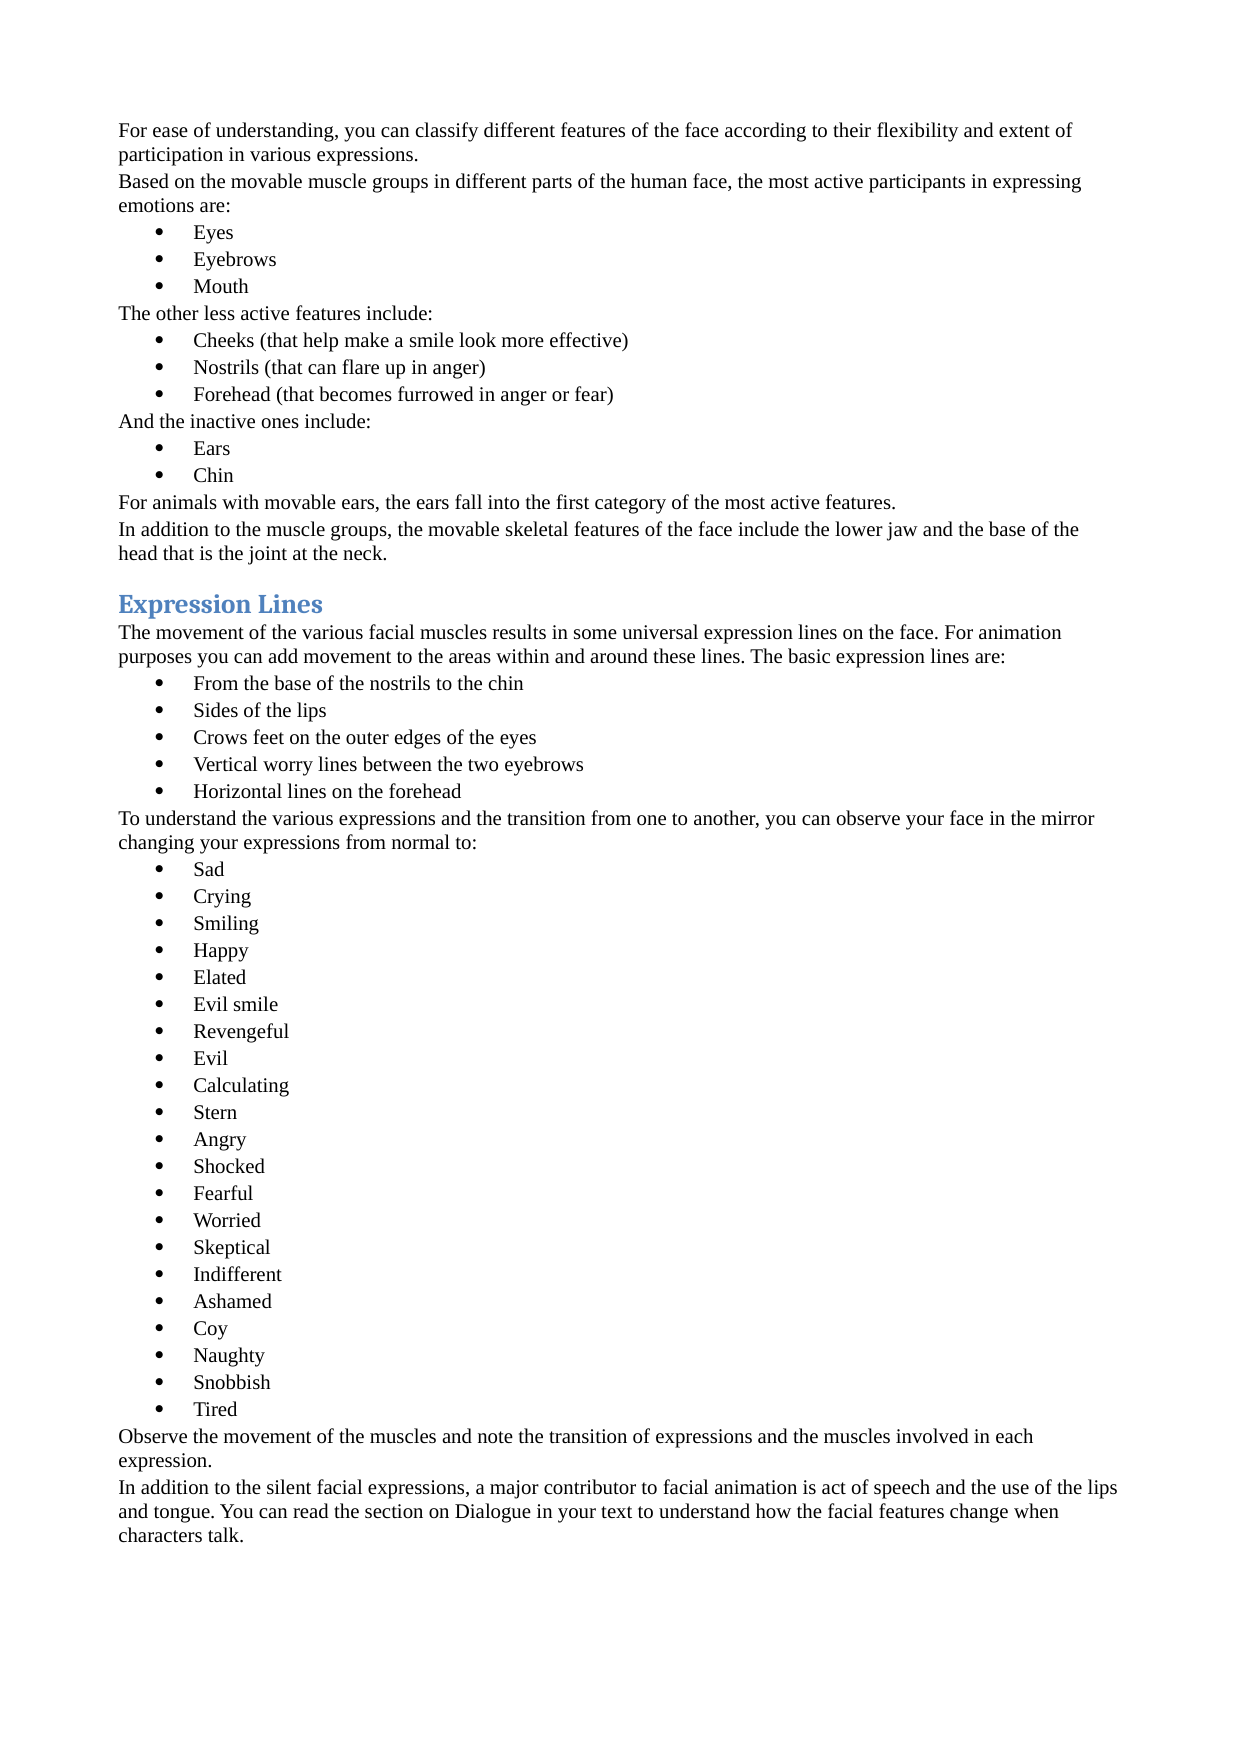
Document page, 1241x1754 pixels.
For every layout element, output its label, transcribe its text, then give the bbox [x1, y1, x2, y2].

list Shocked [156, 1154, 1122, 1178]
list Chin [156, 463, 1122, 487]
list Revengeful [156, 1019, 1122, 1043]
list Ears [156, 436, 1122, 460]
list Crows feet on the outer edges of the eyes [156, 725, 1122, 749]
list Sides of the lips [156, 698, 1122, 722]
subtitle Expression Lines [118, 589, 1122, 620]
list Calculating [156, 1073, 1122, 1097]
text Based on the movable muscle groups in different parts of the human face, the most active participants in expressing emotions are: [118, 169, 1122, 217]
list Nostrils (that can flare up in anger) [156, 355, 1122, 379]
list Elated [156, 965, 1122, 989]
text To understand the various expressions and the transition from one to another, you can observe your face in the mirror changing your expressions from normal to: [118, 806, 1122, 854]
list Angry [156, 1127, 1122, 1151]
list Happy [156, 938, 1122, 962]
list Coy [156, 1316, 1122, 1340]
text In addition to the silent facial expressions, a major contributor to facial animation is act of speech and the use of the lips and tongue. You can read the section on Dialogue in your text to understand how the facial features change when characters talk. [118, 1474, 1122, 1547]
list Evil [156, 1046, 1122, 1070]
list Horizontal lines on the forehead [156, 779, 1122, 803]
list Vertical worry lines between the two eyebrows [156, 752, 1122, 776]
list Tired [156, 1397, 1122, 1421]
list Sad [156, 857, 1122, 881]
list Worried [156, 1208, 1122, 1232]
list Stern [156, 1100, 1122, 1124]
text In addition to the muscle groups, the movable skeletal features of the face include the lower jaw and the base of the head that is the joint at the neck. [118, 517, 1122, 565]
text Observe the movement of the muscles and note the transition of expressions and the muscles involved in each expression. [118, 1423, 1122, 1472]
list Smiling [156, 911, 1122, 935]
list Evil smile [156, 992, 1122, 1016]
text And the inactive ones include: [118, 409, 1122, 433]
text For ease of understanding, you can classify different features of the face according to their flexibility and extent of participation in various expressions. [118, 118, 1122, 166]
list Eyes [156, 220, 1122, 244]
text The movement of the various facial muscles results in some universal expression lines on the face. For animation purposes you can add movement to the areas within and around these lines. The basic expression lines are: [118, 620, 1122, 668]
list From the base of the nostrils to the chin [156, 671, 1122, 695]
list Indifferent [156, 1262, 1122, 1286]
list Skeptical [156, 1235, 1122, 1259]
list Eyebrows [156, 247, 1122, 271]
text For animals with movable ears, the ears fall into the first category of the most active features. [118, 490, 1122, 514]
list Cheeks (that help make a smile look more effective) [156, 328, 1122, 352]
list Crying [156, 884, 1122, 908]
list Forehead (that becomes furrowed in anger or fear) [156, 382, 1122, 406]
list Naughty [156, 1343, 1122, 1367]
list Mouth [156, 274, 1122, 298]
text The other less active features include: [118, 301, 1122, 325]
list Ashamed [156, 1289, 1122, 1313]
list Snobbish [156, 1369, 1122, 1394]
list Fearful [156, 1181, 1122, 1205]
